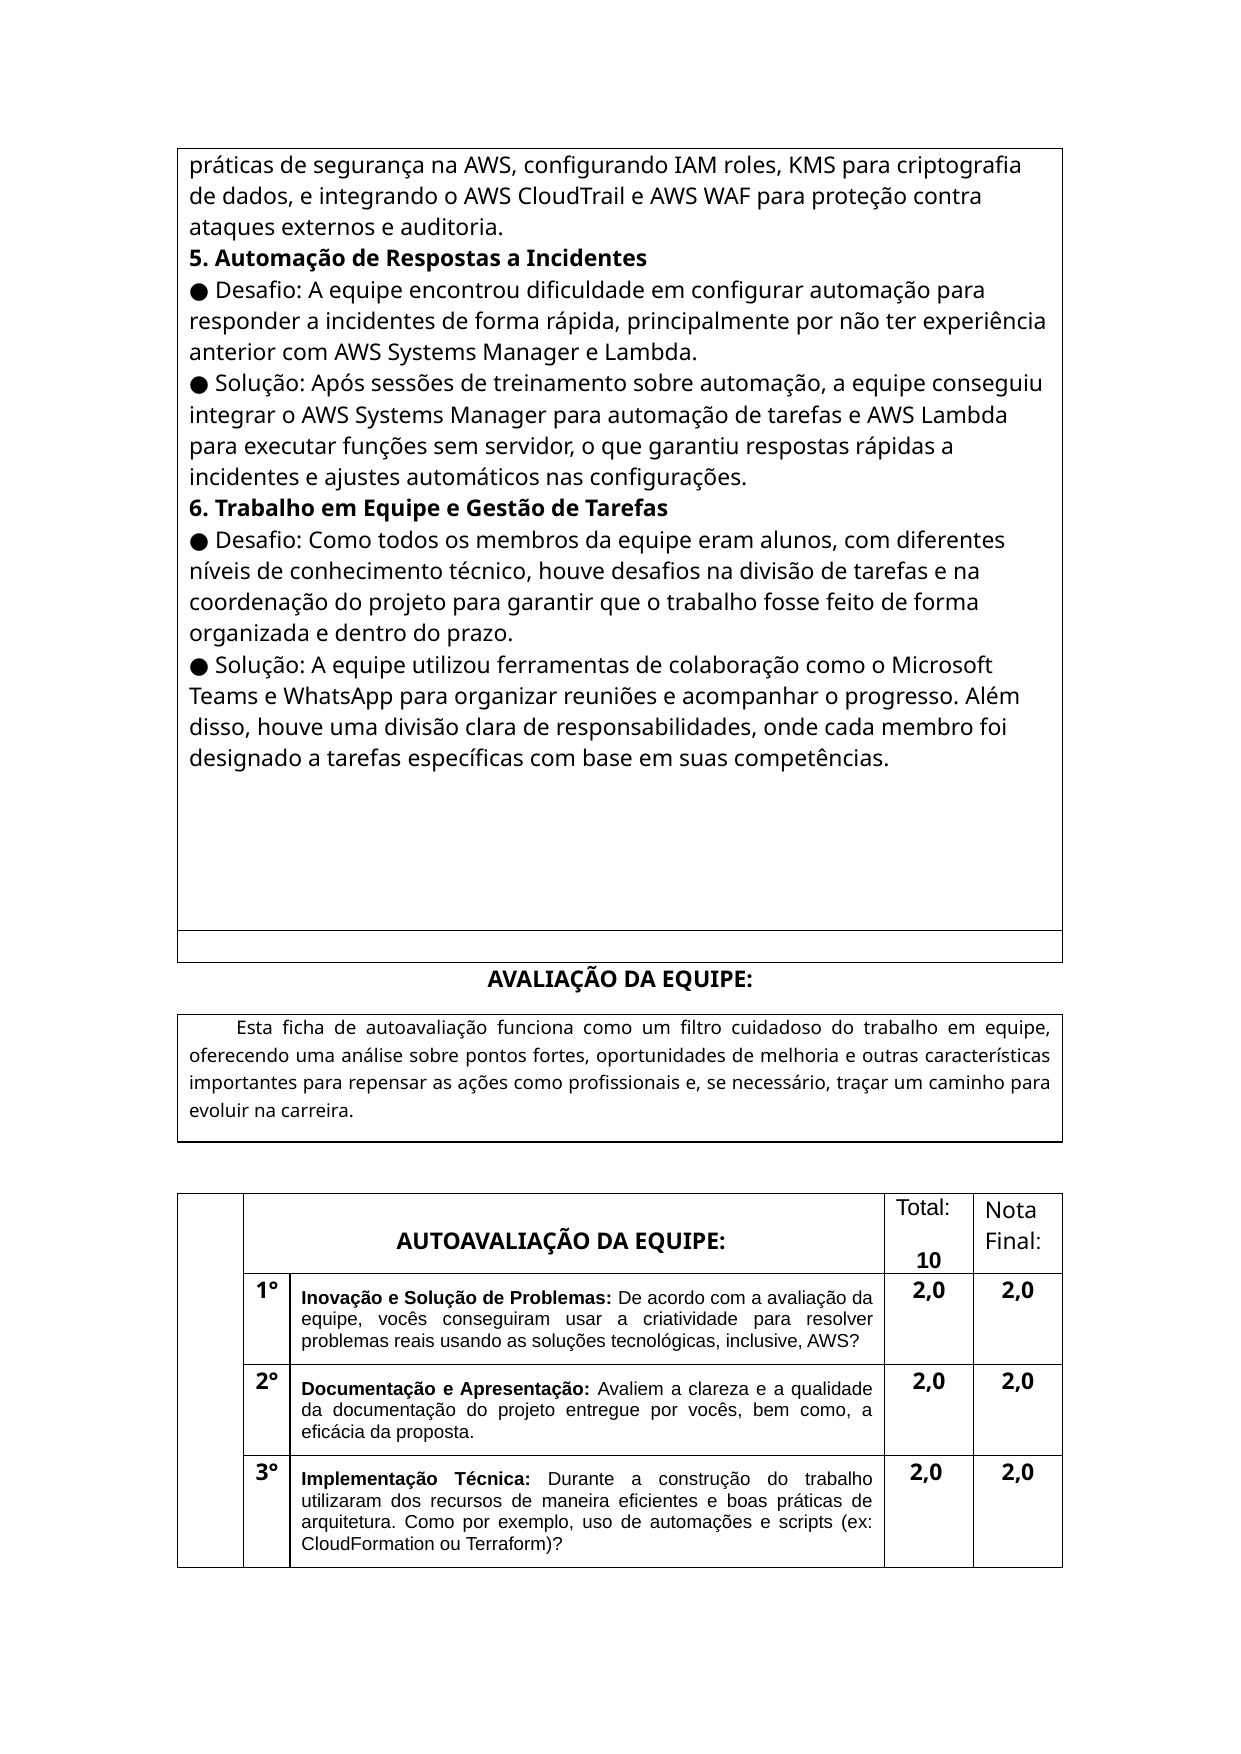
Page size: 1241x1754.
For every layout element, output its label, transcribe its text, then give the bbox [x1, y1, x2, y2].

table_cell Implementação Técnica: Durante a construção do trabalho utilizaram dos recursos de maneira eficientes e boas práticas de arquitetura. Como por exemplo, uso de automações e scripts (ex: CloudFormation ou Terraform)? [291, 1456, 884, 1567]
table_cell 2,0​ [885, 1274, 973, 1364]
table_cell 2,0 [974, 1365, 1062, 1454]
text AVALIAÇÃO DA EQUIPE: [177, 963, 1063, 994]
table_cell 1°​ [244, 1274, 289, 1364]
table_header Total: 10 [885, 1194, 973, 1273]
table_header Esta ficha de autoavaliação funciona como um filtro cuidadoso do trabalho em equipe, oferecendo uma análise sobre pontos fortes, oportunidades de melhoria e outras características importantes para repensar as ações como profissionais e, se necessário, traçar um caminho para evoluir na carreira. [178, 1015, 1062, 1141]
table_header AUTOAVALIAÇÃO DA EQUIPE: ​ [244, 1194, 884, 1273]
table_cell 2°​ [244, 1365, 289, 1454]
table_cell práticas de segurança na AWS, configurando IAM roles, KMS para criptografia de dados, e integrando o AWS CloudTrail e AWS WAF para proteção contra ataques externos e auditoria. 5. Automação de Respostas a Incidentes ● Desafio: A equipe encontrou dificuldade em configurar automação para responder a incidentes de forma rápida, principalmente por não ter experiência anterior com AWS Systems Manager e Lambda. ● Solução: Após sessões de treinamento sobre automação, a equipe conseguiu integrar o AWS Systems Manager para automação de tarefas e AWS Lambda para executar funções sem servidor, o que garantiu respostas rápidas a incidentes e ajustes automáticos nas configurações. 6. Trabalho em Equipe e Gestão de Tarefas ● Desafio: Como todos os membros da equipe eram alunos, com diferentes níveis de conhecimento técnico, houve desafios na divisão de tarefas e na coordenação do projeto para garantir que o trabalho fosse feito de forma organizada e dentro do prazo. ● Solução: A equipe utilizou ferramentas de colaboração como o Microsoft Teams e WhatsApp para organizar reuniões e acompanhar o progresso. Além disso, houve uma divisão clara de responsabilidades, onde cada membro foi designado a tarefas específicas com base em suas competências. [178, 149, 1062, 930]
table_cell 2,0 ​ [885, 1365, 973, 1454]
table_header O R G A N I Z A Ç Â O [178, 1194, 243, 1567]
table_cell 3°​ [244, 1456, 289, 1567]
table_cell 2,0 [974, 1274, 1062, 1364]
table_cell 2,0 ​ [885, 1456, 973, 1567]
table_cell Documentação e Apresentação: Avaliem a clareza e a qualidade da documentação do projeto entregue por vocês, bem como, a eficácia da proposta. [291, 1365, 884, 1454]
table_cell [178, 931, 1062, 962]
table_header Nota Final​: [974, 1194, 1062, 1273]
table_cell Inovação e Solução de Problemas: De acordo com a avaliação da equipe, vocês conseguiram usar a criatividade para resolver problemas reais usando as soluções tecnológicas, inclusive, AWS? [291, 1274, 884, 1364]
table_cell 2,0 [974, 1456, 1062, 1567]
